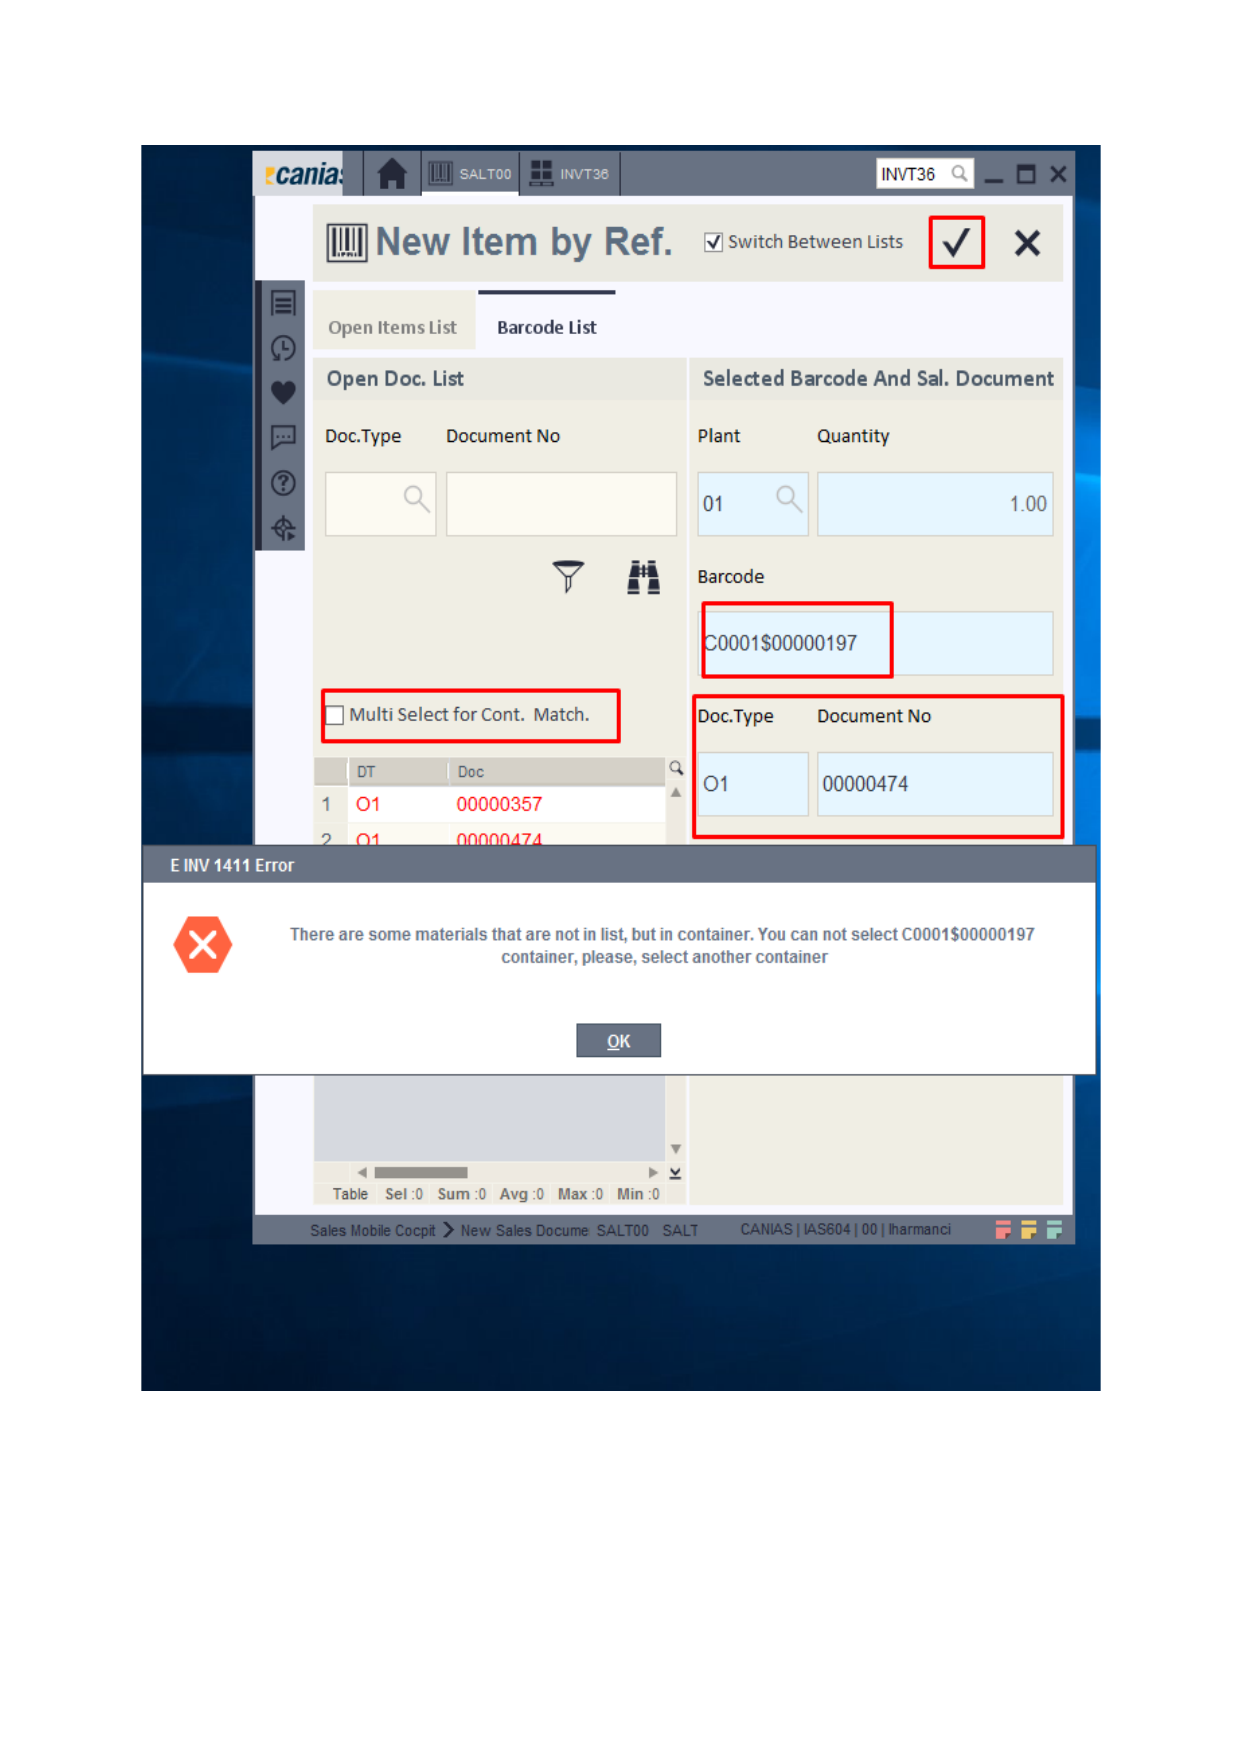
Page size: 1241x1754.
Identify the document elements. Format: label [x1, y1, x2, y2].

picture [141, 145, 1101, 1391]
